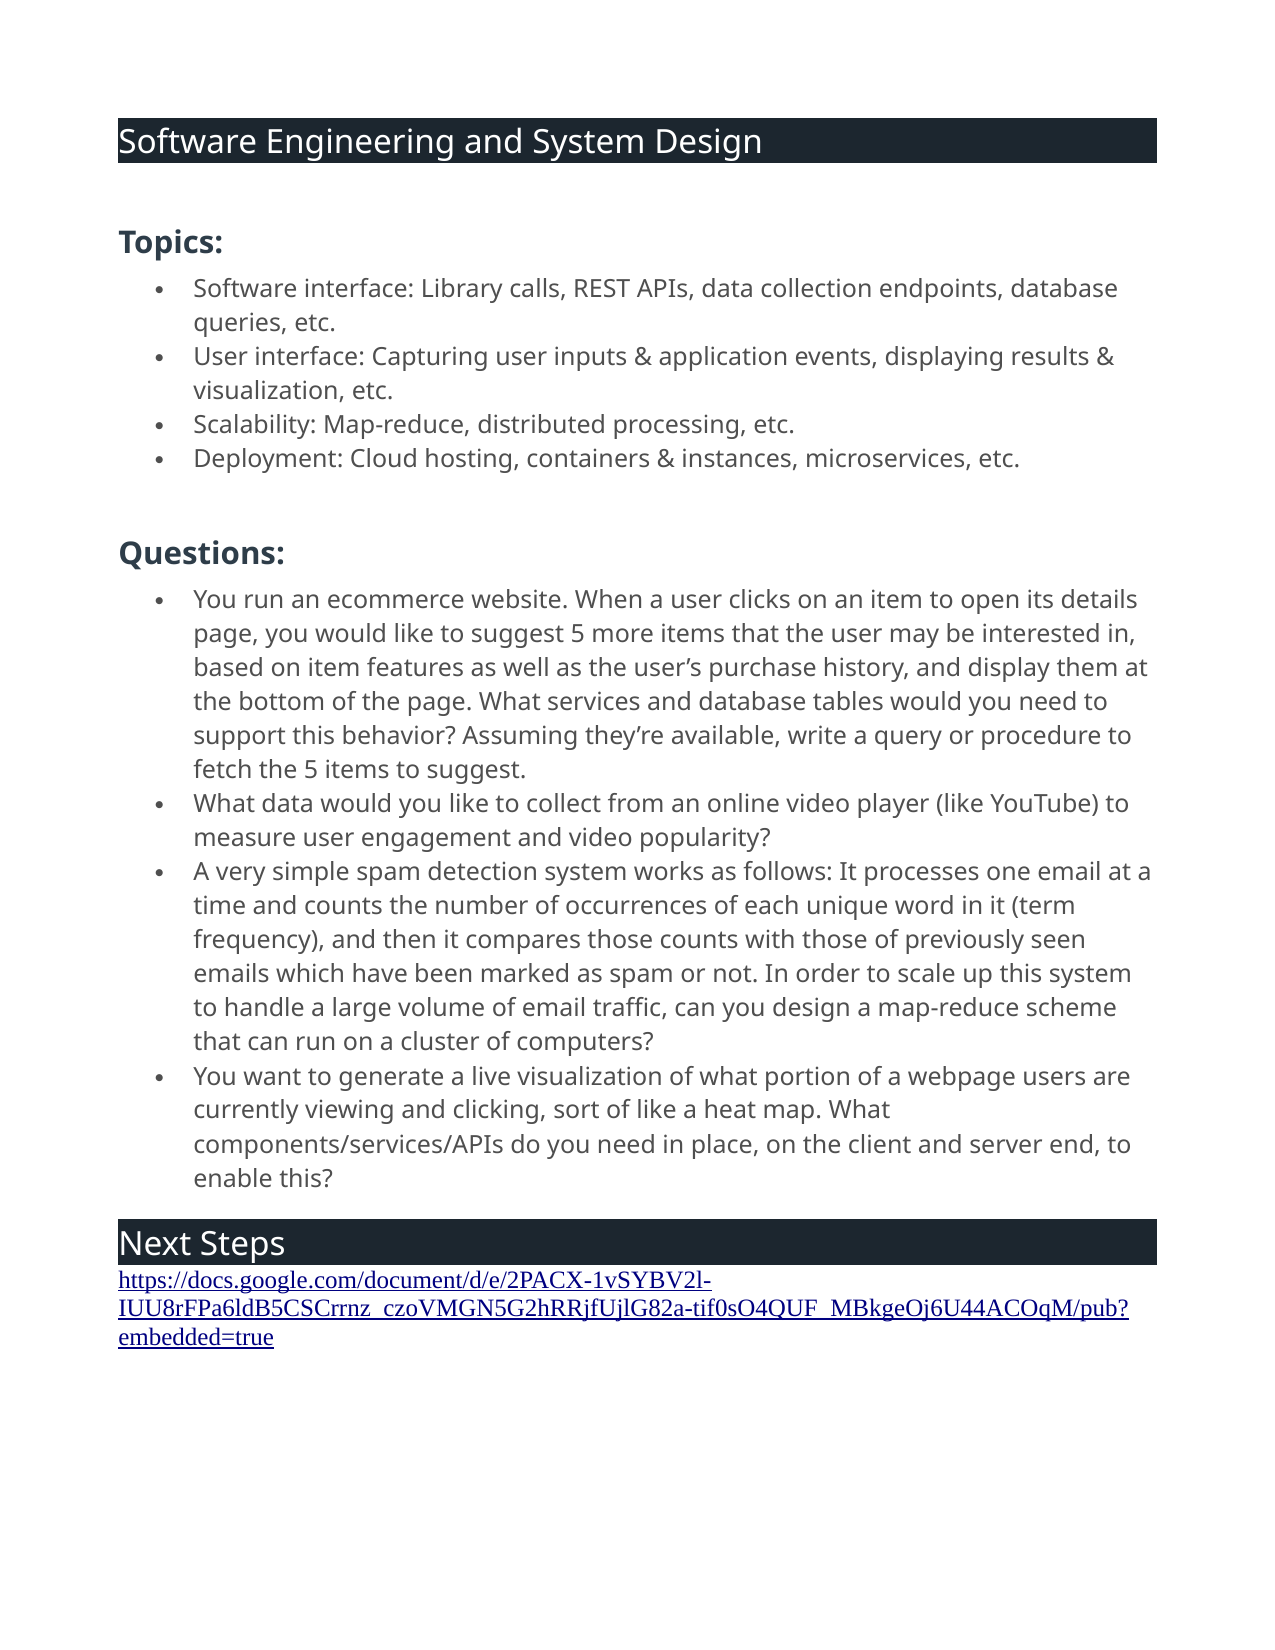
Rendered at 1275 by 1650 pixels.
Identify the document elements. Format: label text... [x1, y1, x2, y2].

subtitle Software Engineering and System Design [118, 118, 1157, 163]
list You run an ecommerce website. When a user clicks on an item to open its details page, you would like to suggest 5 more items that the user may be interested in, based on item features as well as the user’s purchase history, and display them at the bottom of the page. What services and database tables would you need to support this behavior? Assuming they’re available, write a query or procedure to fetch the 5 items to suggest. [156, 581, 1157, 786]
subtitle Topics: [118, 220, 1157, 262]
subtitle Next Steps [118, 1219, 1157, 1265]
list Software interface: Library calls, REST APIs, data collection endpoints, database queries, etc. [156, 270, 1157, 338]
list Deployment: Cloud hosting, containers & instances, microservices, etc. [156, 441, 1157, 474]
text https://docs.google.com/document/d/e/2PACX-1vSYBV2l-IUU8rFPa6ldB5CSCrrnz_czoVMGN5G2hRRjfUjlG82a-tif0sO4QUF_MBkgeOj6U44ACOqM/pub?embedded=true [118, 1265, 1157, 1351]
list User interface: Capturing user inputs & application events, displaying results & visualization, etc. [156, 338, 1157, 406]
subtitle Questions: [118, 531, 1157, 573]
list What data would you like to collect from an online video player (like YouTube) to measure user engagement and video popularity? [156, 786, 1157, 854]
list A very simple spam detection system works as follows: It processes one email at a time and counts the number of occurrences of each unique word in it (term frequency), and then it compares those counts with those of previously seen emails which have been marked as spam or not. In order to scale up this system to handle a large volume of email traffic, can you design a map-reduce scheme that can run on a cluster of computers? [156, 854, 1157, 1058]
list Scalability: Map-reduce, distributed processing, etc. [156, 406, 1157, 441]
list You want to generate a live visualization of what portion of a webpage users are currently viewing and clicking, sort of like a heat map. What components/services/APIs do you need in place, on the client and server end, to enable this? [156, 1058, 1157, 1194]
